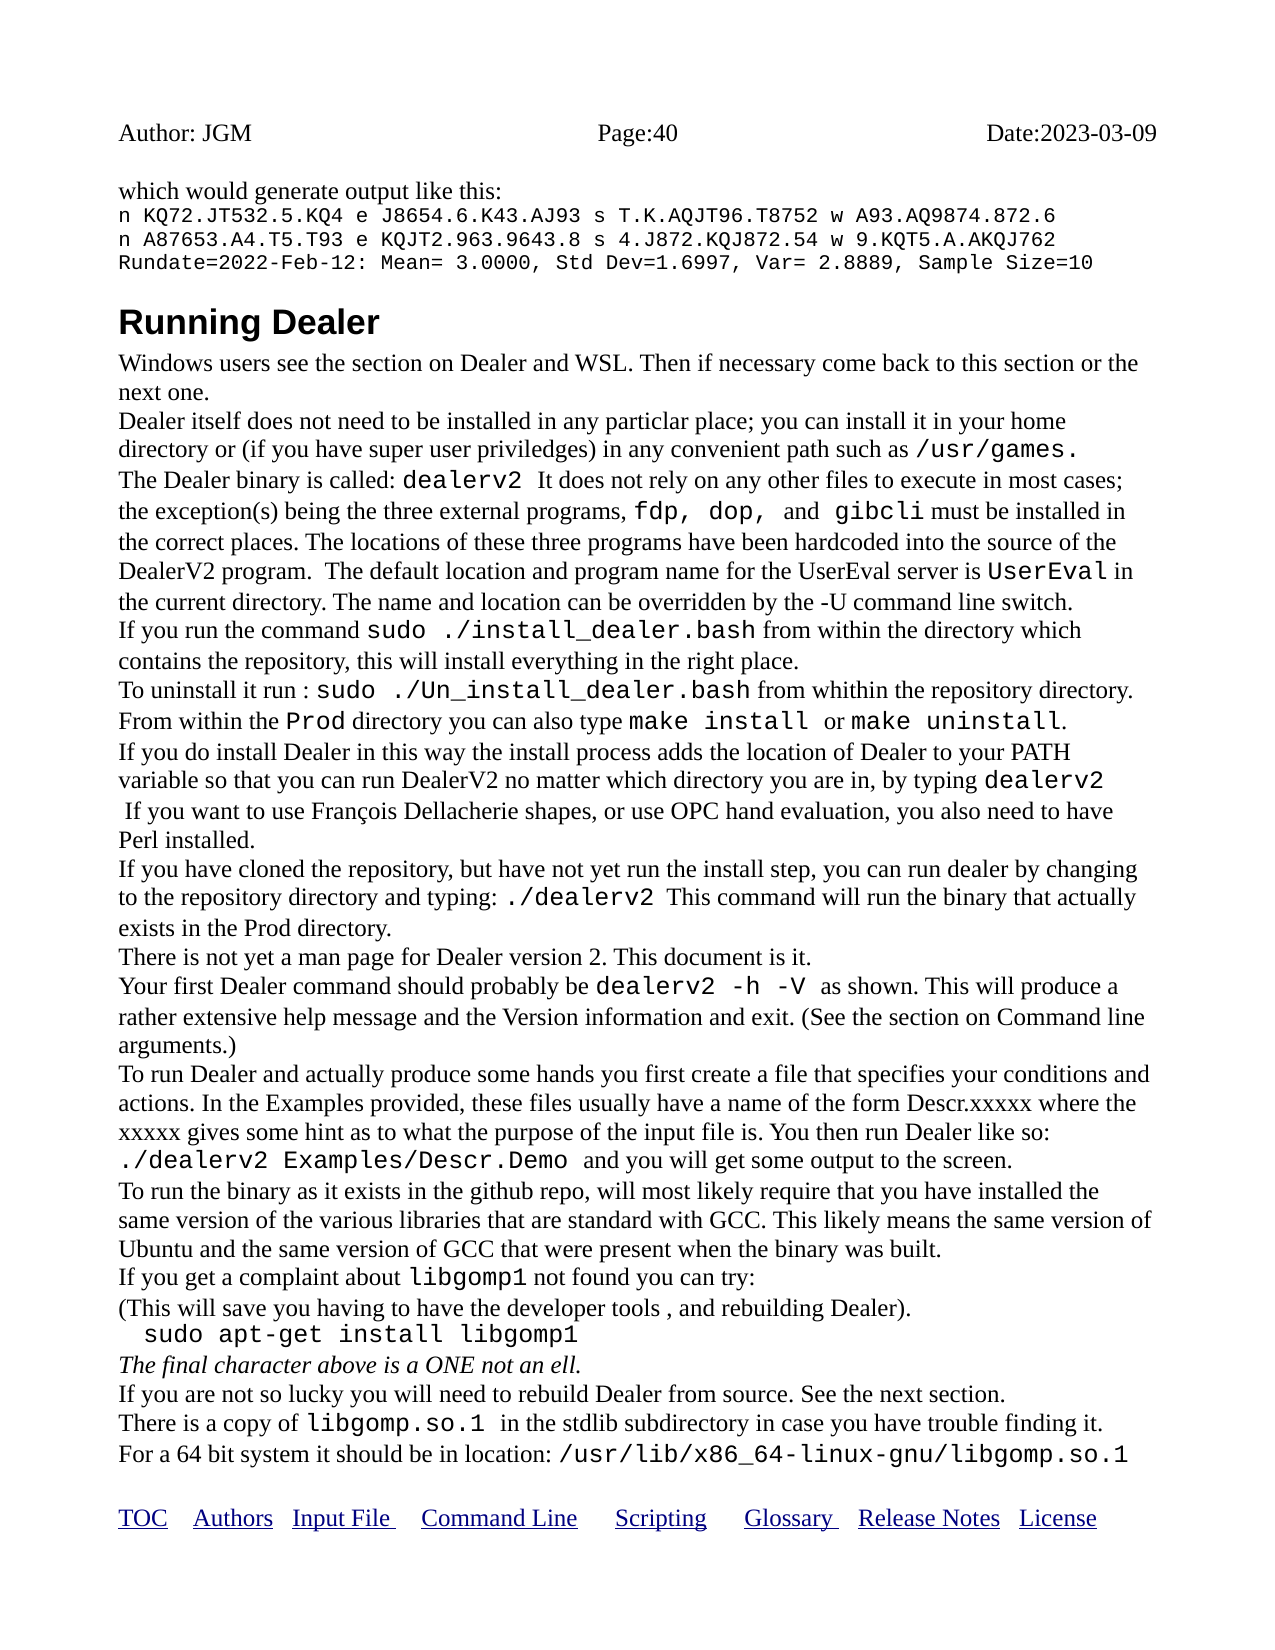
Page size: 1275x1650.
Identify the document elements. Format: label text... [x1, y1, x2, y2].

text If you have cloned the repository, but have not yet run the install step, you can run dealer by changing to the repository directory and typing: ./dealerv2 This command will run the binary that actually exists in the Prod directory. [118, 854, 1157, 942]
text From within the Prod directory you can also type make install or make uninstall. [118, 706, 1157, 737]
text If you run the command sudo ./install_dealer.bash from within the directory which contains the repository, this will install everything in the right place. [118, 615, 1157, 675]
text n A87653.A4.T5.T93 e KQJT2.963.9643.8 s 4.J872.KQJ872.54 w 9.KQT5.A.AKQJ762 [118, 229, 1157, 252]
text If you get a complaint about libgomp1 not found you can try: [118, 1262, 1157, 1293]
text Your first Dealer command should probably be dealerv2 -h -V as shown. This will produce a rather extensive help message and the Version information and exit. (See the section on Command line arguments.) [118, 971, 1157, 1059]
text Rundate=2022-Feb-12: Mean= 3.0000, Std Dev=1.6997, Var= 2.8889, Sample Size=10 [118, 252, 1157, 276]
text There is a copy of libgomp.so.1 in the stdlib subdirectory in case you have trouble finding it. [118, 1408, 1157, 1439]
text If you are not so lucky you will need to rebuild Dealer from source. See the next section. [118, 1379, 1157, 1408]
text For a 64 bit system it should be in location: /usr/lib/x86_64-linux-gnu/libgomp.so.1 [118, 1439, 1157, 1469]
text ./dealerv2 Examples/Descr.Demo and you will get some output to the screen. [118, 1145, 1157, 1176]
text Windows users see the section on Dealer and WSL. Then if necessary come back to this section or the next one. [118, 348, 1157, 406]
text To run Dealer and actually produce some hands you first create a file that specifies your conditions and actions. In the Examples provided, these files usually have a name of the form Descr.xxxxx where the xxxxx gives some hint as to what the purpose of the input file is. You then run Dealer like so: [118, 1059, 1157, 1145]
subtitle Running Dealer [118, 302, 1157, 342]
text To uninstall it run : sudo ./Un_install_dealer.bash from whithin the repository directory. [118, 675, 1157, 706]
text which would generate output like this: [118, 176, 1157, 205]
text The Dealer binary is called: dealerv2 It does not rely on any other files to execute in most cases; the exception(s) being the three external programs, fdp, dop, and gibcli must be installed in the correct places. The locations of these three programs have been hardcoded into the source of the DealerV2 program. The default location and program name for the UserEval server is UserEval in the current directory. The name and location can be overridden by the -U command line switch. [118, 465, 1157, 615]
text sudo apt-get install libgomp1 [118, 1322, 1157, 1350]
text If you do install Dealer in this way the install process adds the location of Dealer to your PATH variable so that you can run DealerV2 no matter which directory you are in, by typing dealerv2 [118, 737, 1157, 796]
text The final character above is a ONE not an ell. [118, 1350, 1157, 1379]
text If you want to use François Dellacherie shapes, or use OPC hand evaluation, you also need to have Perl installed. [118, 796, 1157, 854]
text There is not yet a man page for Dealer version 2. This document is it. [118, 942, 1157, 971]
text n KQ72.JT532.5.KQ4 e J8654.6.K43.AJ93 s T.K.AQJT96.T8752 w A93.AQ9874.872.6 [118, 205, 1157, 229]
text To run the binary as it exists in the github repo, will most likely require that you have installed the same version of the various libraries that are standard with GCC. This likely means the same version of Ubuntu and the same version of GCC that were present when the binary was built. [118, 1176, 1157, 1262]
text Dealer itself does not need to be installed in any particlar place; you can install it in your home directory or (if you have super user priviledges) in any convenient path such as /usr/games. [118, 406, 1157, 465]
text (This will save you having to have the developer tools , and rebuilding Dealer). [118, 1293, 1157, 1322]
